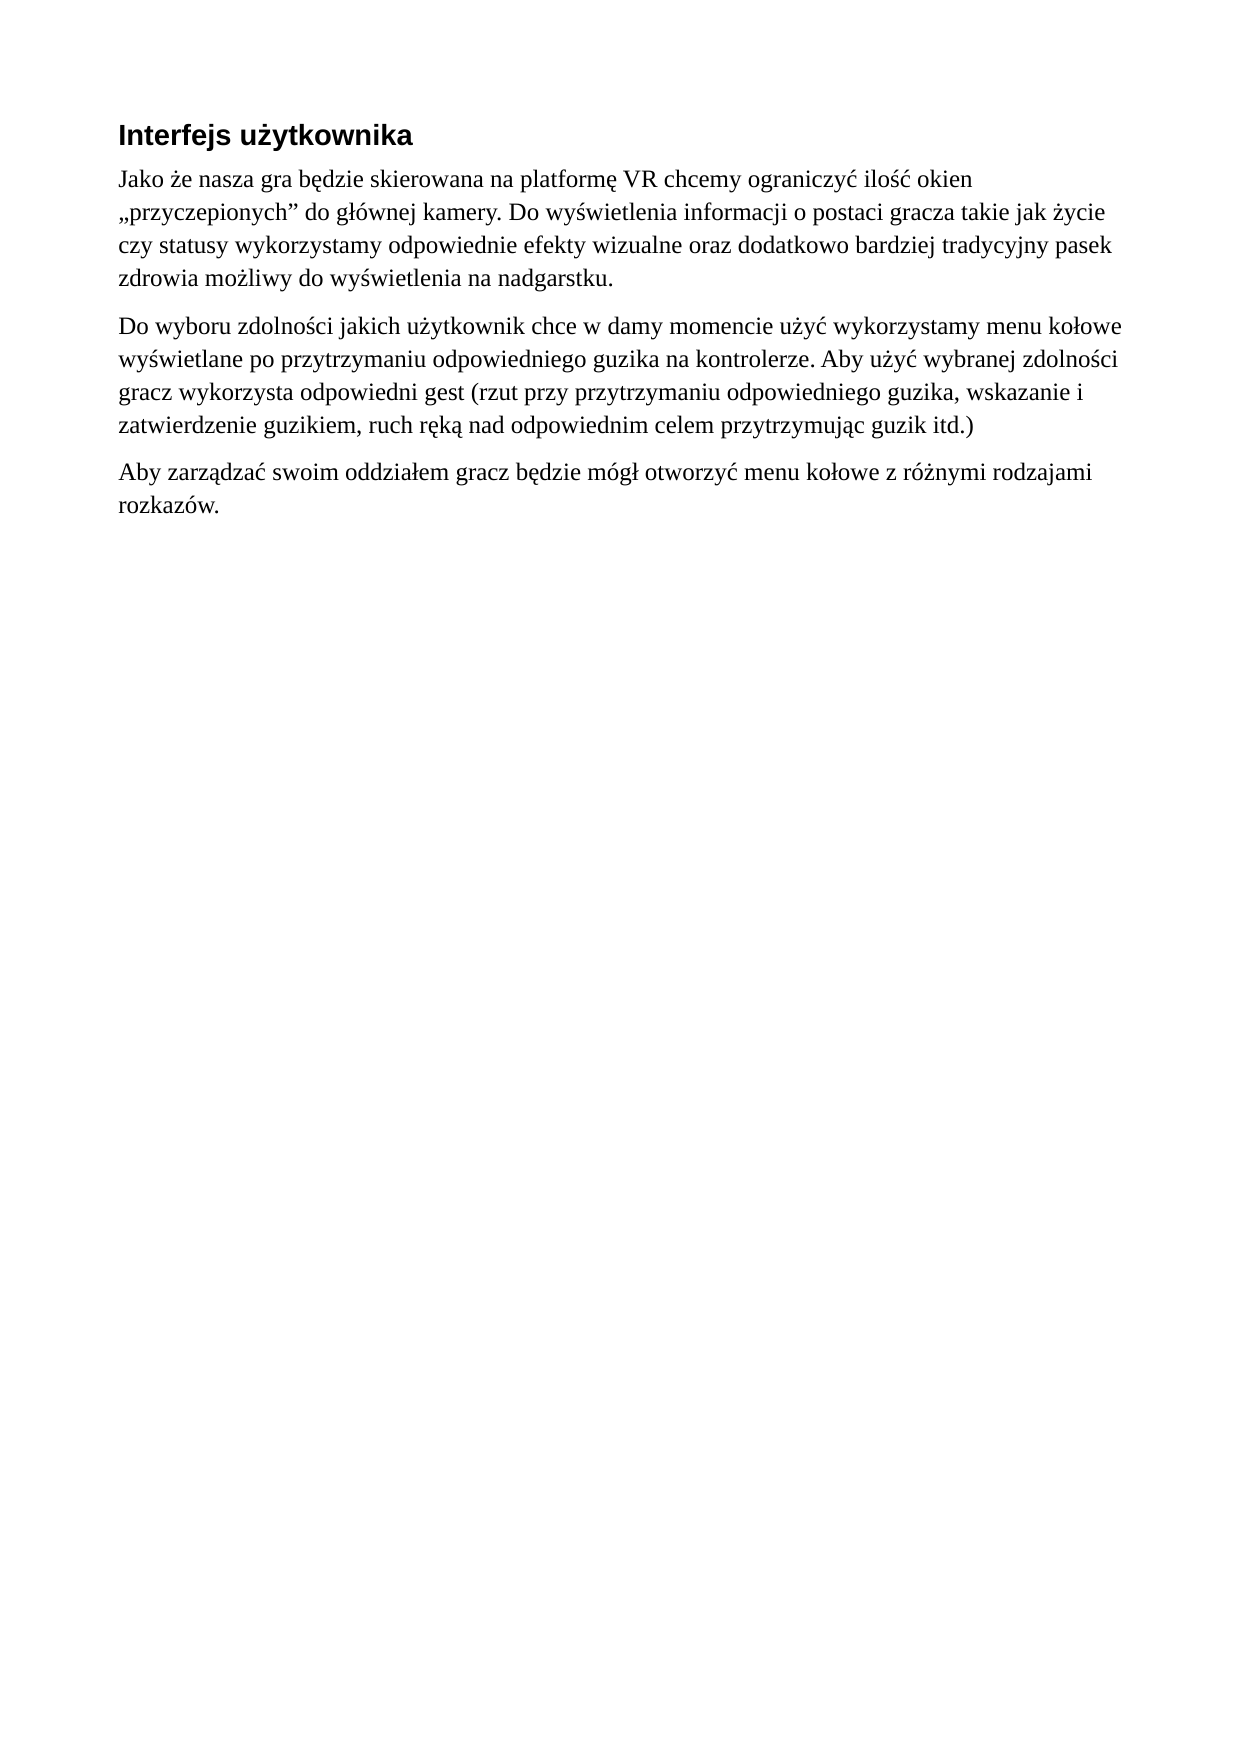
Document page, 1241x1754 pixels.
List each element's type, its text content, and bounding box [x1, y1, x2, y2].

text Jako że nasza gra będzie skierowana na platformę VR chcemy ograniczyć ilość okien „przyczepionych” do głównej kamery. Do wyświetlenia informacji o postaci gracza takie jak życie czy statusy wykorzystamy odpowiednie efekty wizualne oraz dodatkowo bardziej tradycyjny pasek zdrowia możliwy do wyświetlenia na nadgarstku. [118, 164, 1122, 292]
text Aby zarządzać swoim oddziałem gracz będzie mógł otworzyć menu kołowe z różnymi rodzajami rozkazów. [118, 457, 1122, 519]
subtitle Interfejs użytkownika [118, 118, 1122, 152]
text Do wyboru zdolności jakich użytkownik chce w damy momencie użyć wykorzystamy menu kołowe wyświetlane po przytrzymaniu odpowiedniego guzika na kontrolerze. Aby użyć wybranej zdolności gracz wykorzysta odpowiedni gest (rzut przy przytrzymaniu odpowiedniego guzika, wskazanie i zatwierdzenie guzikiem, ruch ręką nad odpowiednim celem przytrzymując guzik itd.) [118, 311, 1122, 439]
